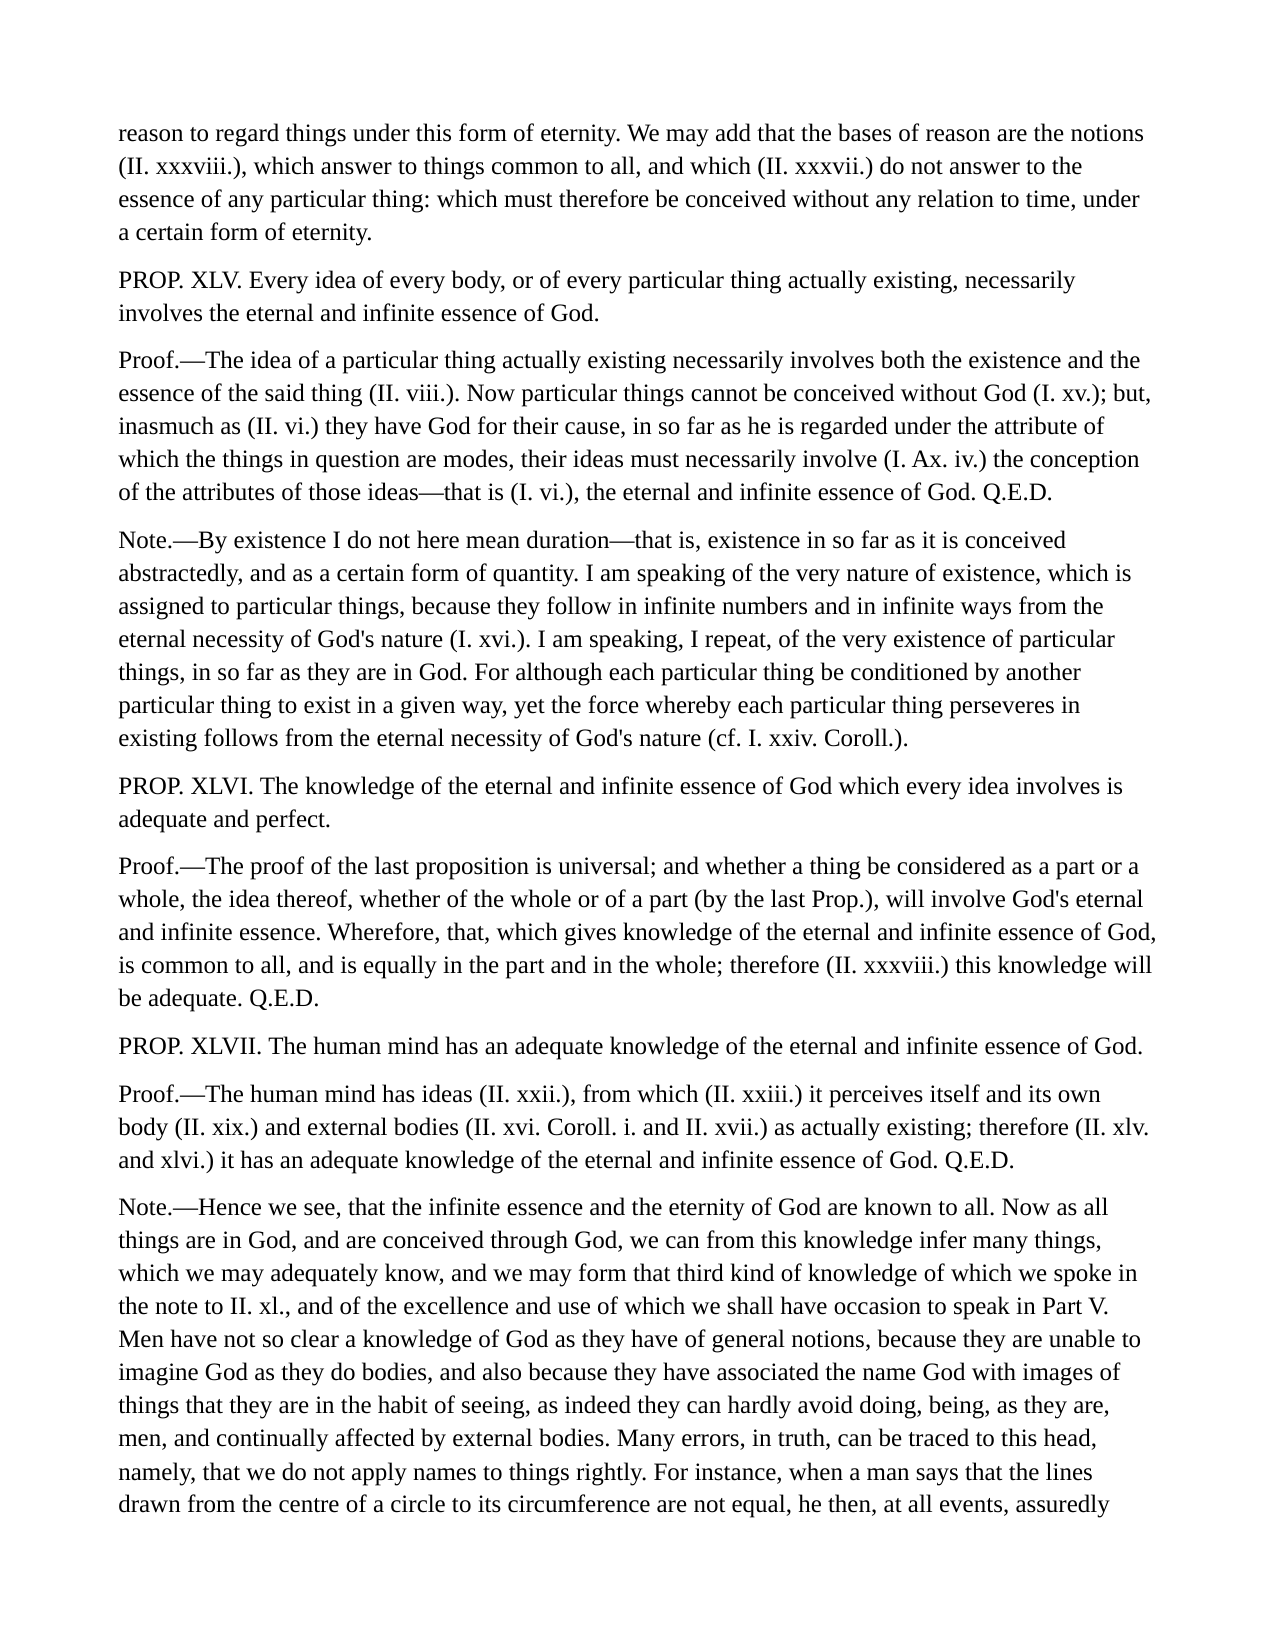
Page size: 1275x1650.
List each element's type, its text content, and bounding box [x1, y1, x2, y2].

text PROP. XLV. Every idea of every body, or of every particular thing actually existing, necessarily involves the eternal and infinite essence of God. [118, 265, 1157, 327]
text Note.—By existence I do not here mean duration—that is, existence in so far as it is conceived abstractedly, and as a certain form of quantity. I am speaking of the very nature of existence, which is assigned to particular things, because they follow in infinite numbers and in infinite ways from the eternal necessity of God's nature (I. xvi.). I am speaking, I repeat, of the very existence of particular things, in so far as they are in God. For although each particular thing be conditioned by another particular thing to exist in a given way, yet the force whereby each particular thing perseveres in existing follows from the eternal necessity of God's nature (cf. I. xxiv. Coroll.). [118, 525, 1157, 752]
text PROP. XLVII. The human mind has an adequate knowledge of the eternal and infinite essence of God. [118, 1031, 1157, 1060]
text Note.—Hence we see, that the infinite essence and the eternity of God are known to all. Now as all things are in God, and are conceived through God, we can from this knowledge infer many things, which we may adequately know, and we may form that third kind of knowledge of which we spoke in the note to II. xl., and of the excellence and use of which we shall have occasion to speak in Part V. Men have not so clear a knowledge of God as they have of general notions, because they are unable to imagine God as they do bodies, and also because they have associated the name God with images of things that they are in the habit of seeing, as indeed they can hardly avoid doing, being, as they are, men, and continually affected by external bodies. Many errors, in truth, can be traced to this head, namely, that we do not apply names to things rightly. For instance, when a man says that the lines drawn from the centre of a circle to its circumference are not equal, he then, at all events, assuredly [118, 1192, 1157, 1518]
text Proof.—The proof of the last proposition is universal; and whether a thing be considered as a part or a whole, the idea thereof, whether of the whole or of a part (by the last Prop.), will involve God's eternal and infinite essence. Wherefore, that, which gives knowledge of the eternal and infinite essence of God, is common to all, and is equally in the part and in the whole; therefore (II. xxxviii.) this knowledge will be adequate. Q.E.D. [118, 851, 1157, 1012]
text reason to regard things under this form of eternity. We may add that the bases of reason are the notions (II. xxxviii.), which answer to things common to all, and which (II. xxxvii.) do not answer to the essence of any particular thing: which must therefore be conceived without any relation to time, under a certain form of eternity. [118, 118, 1157, 246]
text Proof.—The human mind has ideas (II. xxii.), from which (II. xxiii.) it perceives itself and its own body (II. xix.) and external bodies (II. xvi. Coroll. i. and II. xvii.) as actually existing; therefore (II. xlv. and xlvi.) it has an adequate knowledge of the eternal and infinite essence of God. Q.E.D. [118, 1079, 1157, 1173]
text PROP. XLVI. The knowledge of the eternal and infinite essence of God which every idea involves is adequate and perfect. [118, 771, 1157, 833]
text Proof.—The idea of a particular thing actually existing necessarily involves both the existence and the essence of the said thing (II. viii.). Now particular things cannot be conceived without God (I. xv.); but, inasmuch as (II. vi.) they have God for their cause, in so far as he is regarded under the attribute of which the things in question are modes, their ideas must necessarily involve (I. Ax. iv.) the conception of the attributes of those ideas—that is (I. vi.), the eternal and infinite essence of God. Q.E.D. [118, 345, 1157, 506]
